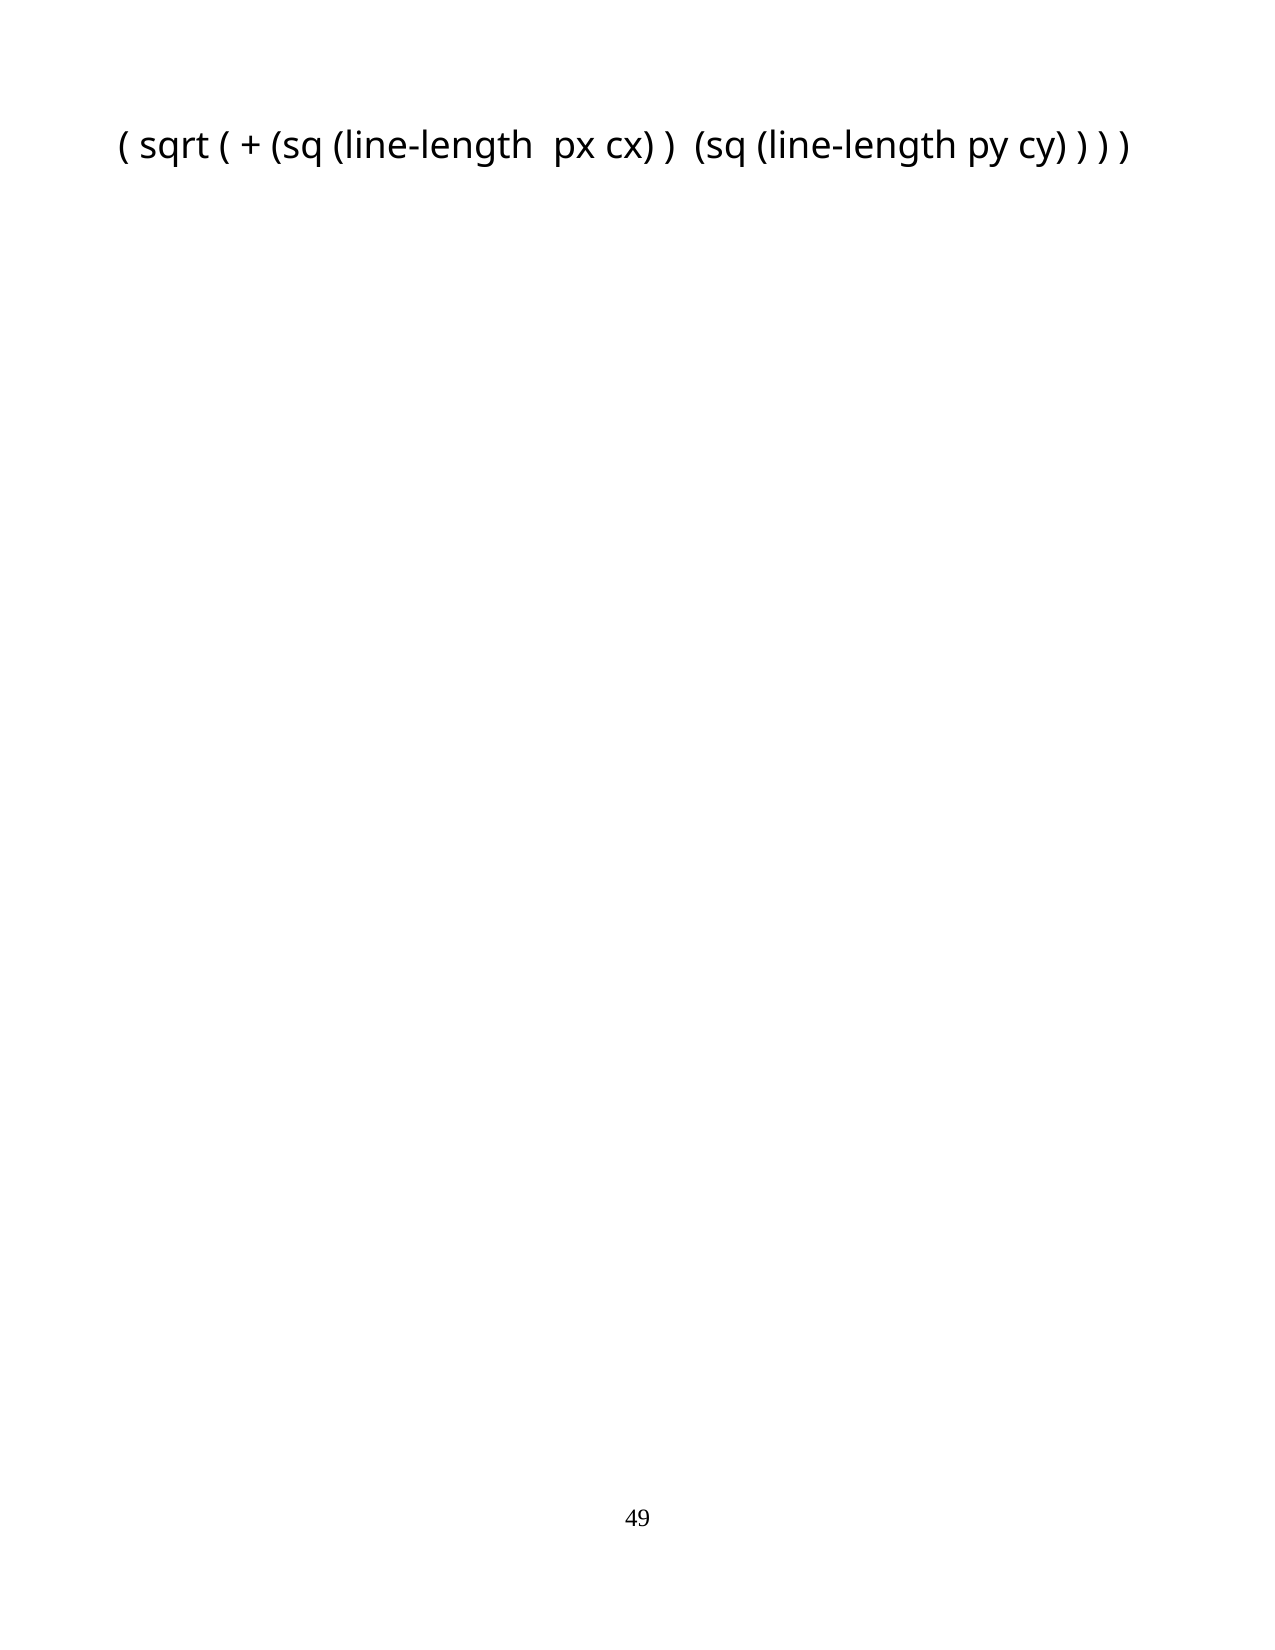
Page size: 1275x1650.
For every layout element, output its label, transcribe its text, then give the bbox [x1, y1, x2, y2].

text ( sqrt ( + (sq (line-length px cx) ) (sq (line-length py cy) ) ) ) [118, 118, 1157, 169]
